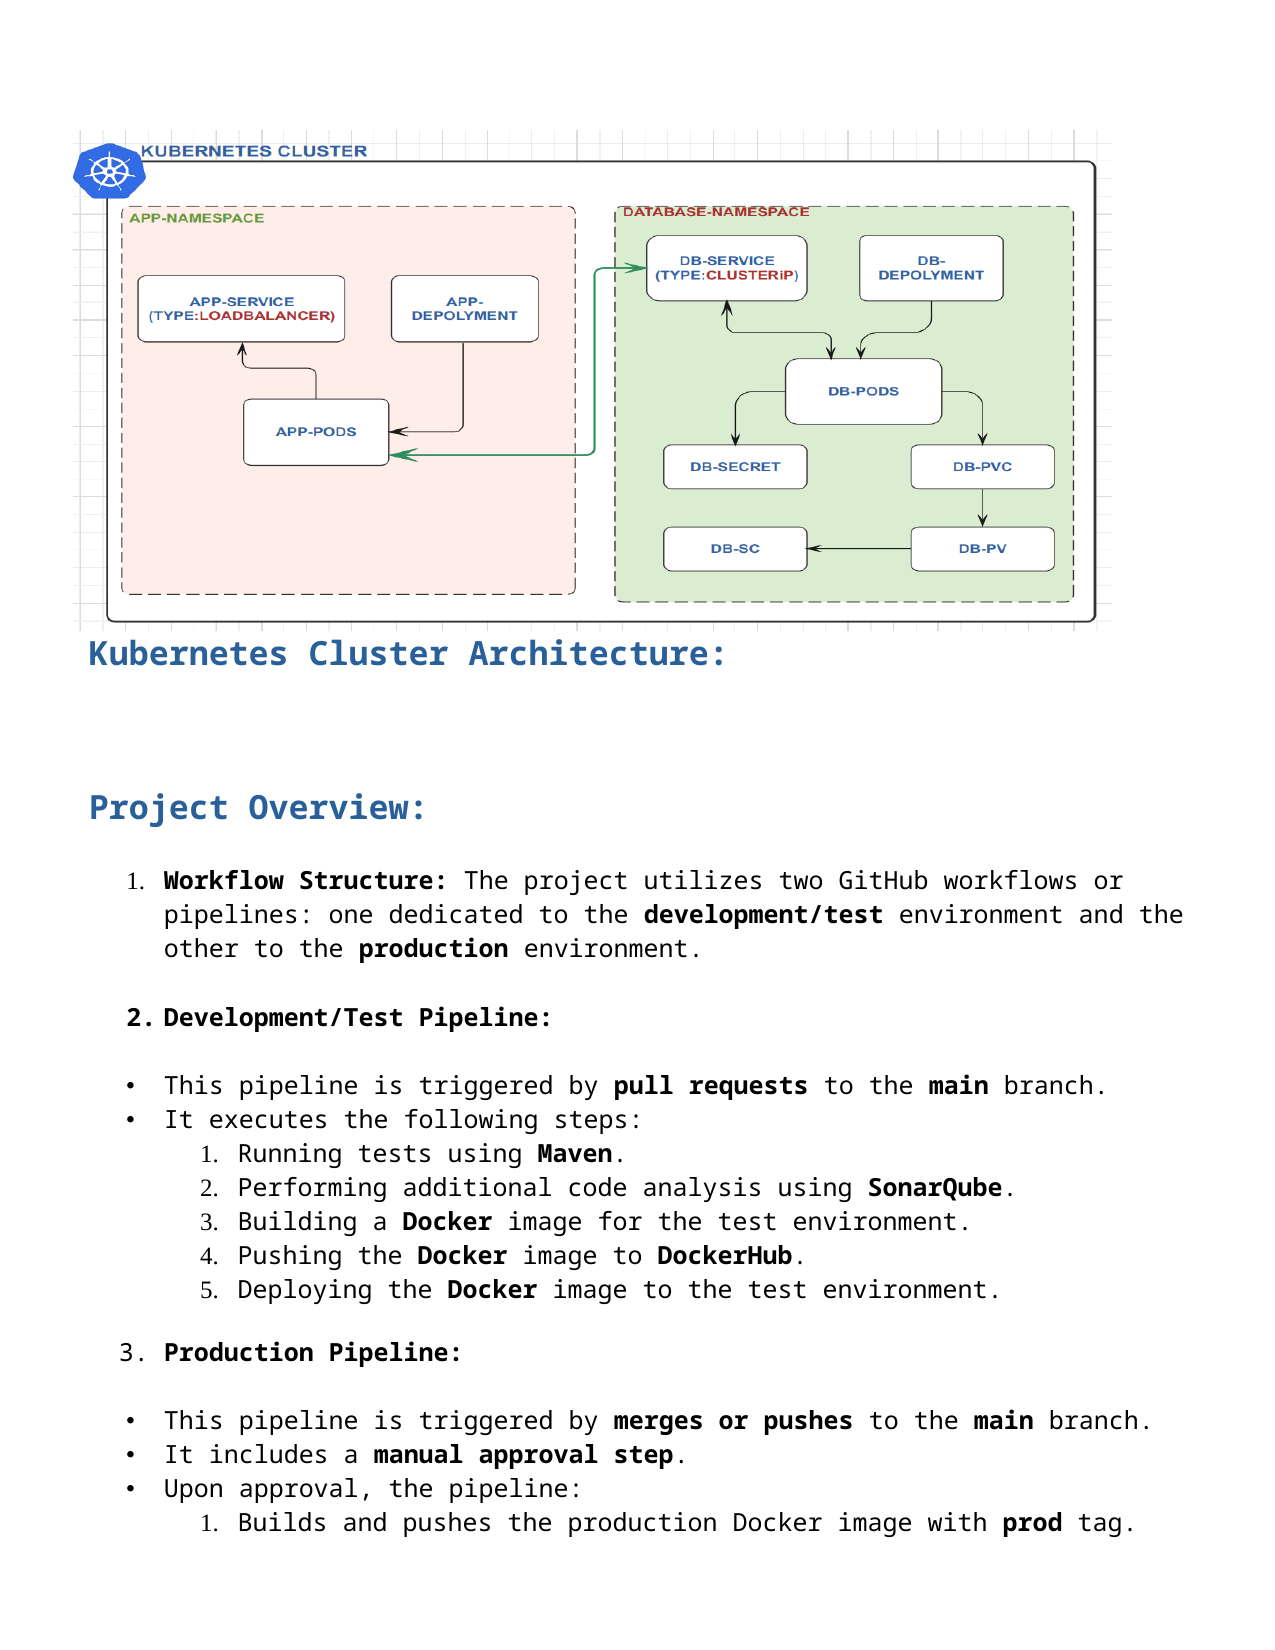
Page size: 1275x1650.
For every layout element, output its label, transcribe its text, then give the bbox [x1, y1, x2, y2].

list Deploying the Docker image to the test environment. [200, 1272, 1186, 1306]
list Running tests using Maven. [200, 1135, 1186, 1169]
text 3. Production Pipeline: [88, 1334, 1186, 1368]
list It executes the following steps: [126, 1101, 1186, 1135]
list Workflow Structure: The project utilizes two GitHub workflows or pipelines: one dedicated to the development/test environment and the other to the production environment. [126, 863, 1186, 965]
list Performing additional code analysis using SonarQube. [200, 1169, 1186, 1203]
text Project Overview: [88, 783, 1186, 829]
list Upon approval, the pipeline: [126, 1471, 1186, 1505]
list Builds and pushes the production Docker image with prod tag. [200, 1505, 1186, 1539]
list This pipeline is triggered by pull requests to the main branch. [126, 1067, 1186, 1101]
list Pushing the Docker image to DockerHub. [200, 1238, 1186, 1272]
picture [72, 130, 1112, 631]
list Development/Test Pipeline: [126, 999, 1186, 1033]
text Kubernetes Cluster Architecture: [88, 88, 1186, 676]
list Building a Docker image for the test environment. [200, 1203, 1186, 1238]
list It includes a manual approval step. [126, 1437, 1186, 1471]
list This pipeline is triggered by merges or pushes to the main branch. [126, 1403, 1186, 1437]
